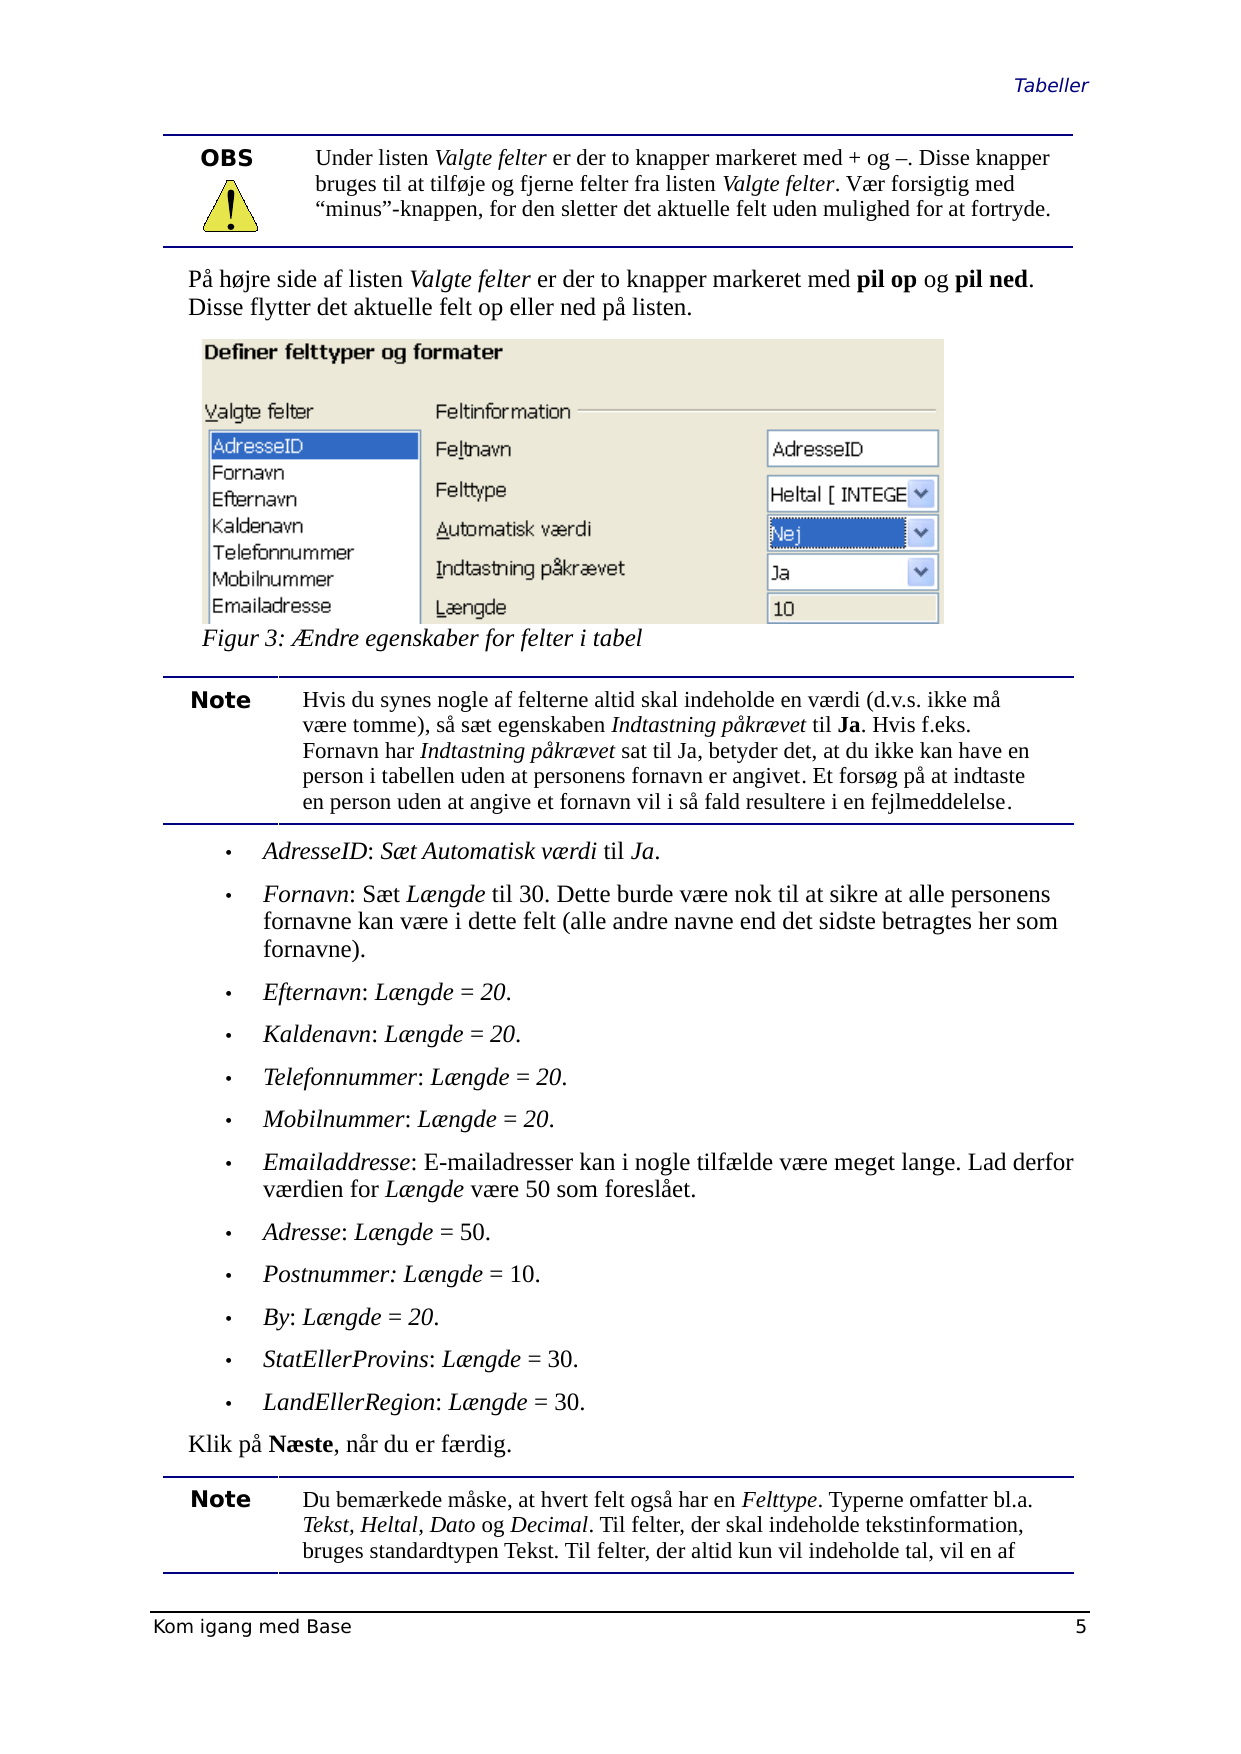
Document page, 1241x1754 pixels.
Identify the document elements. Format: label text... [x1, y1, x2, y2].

list Mobilnummer: Længde = 20. [225, 1105, 1090, 1133]
table_header OBS [163, 136, 291, 246]
table_header Hvis du synes nogle af felterne altid skal indeholde en værdi (d.v.s. ikke må være tomme), så sæt egenskaben Indtastning påkrævet til Ja. Hvis f.eks. Fornavn har Indtastning påkrævet sat til Ja, betyder det, at du ikke kan have en person i tabellen uden at personens fornavn er angivet. Et forsøg på at indtaste en person uden at angive et fornavn vil i så fald resultere i en fejlmeddelelse. [279, 678, 1074, 823]
table_header Under listen Valgte felter er der to knapper markeret med + og –. Disse knapper bruges til at tilføje og fjerne felter fra listen Valgte felter. Vær forsigtig med “minus”-knappen, for den sletter det aktuelle felt uden mulighed for at fortryde. [291, 136, 1073, 246]
list Adresse: Længde = 50. [225, 1218, 1090, 1246]
list Fornavn: Sæt Længde til 30. Dette burde være nok til at sikre at alle personens fornavne kan være i dette felt (alle andre navne end det sidste betragtes her som fornavne). [225, 880, 1090, 963]
text Figur 3: Ændre egenskaber for felter i tabel [202, 339, 1038, 651]
table_header Note [163, 678, 278, 823]
list StatEllerProvins: Længde = 30. [225, 1345, 1090, 1373]
table_header Note [163, 1478, 278, 1572]
list Klik på Næste, når du er færdig. [188, 1430, 1090, 1458]
list Kaldenavn: Længde = 20. [225, 1020, 1090, 1048]
list Postnummer: Længde = 10. [225, 1260, 1090, 1288]
picture [201, 339, 944, 624]
list AdresseID: Sæt Automatisk værdi til Ja. [225, 837, 1090, 865]
text På højre side af listen Valgte felter er der to knapper markeret med pil op og pil ned. Disse flytter det aktuelle felt op eller ned på listen. [188, 266, 1090, 321]
list Telefonnummer: Længde = 20. [225, 1063, 1090, 1090]
list By: Længde = 20. [225, 1303, 1090, 1331]
list Emailaddresse: E-mailadresser kan i nogle tilfælde være meget lange. Lad derfor værdien for Længde være 50 som foreslået. [225, 1148, 1090, 1203]
list LandEllerRegion: Længde = 30. [225, 1388, 1090, 1416]
table_header Du bemærkede måske, at hvert felt også har en Felttype. Typerne omfatter bl.a. Tekst, Heltal, Dato og Decimal. Til felter, der skal indeholde tekstinformation, bruges standardtypen Tekst. Til felter, der altid kun vil indeholde tal, vil en af [279, 1478, 1074, 1572]
list Efternavn: Længde = 20. [225, 978, 1090, 1005]
